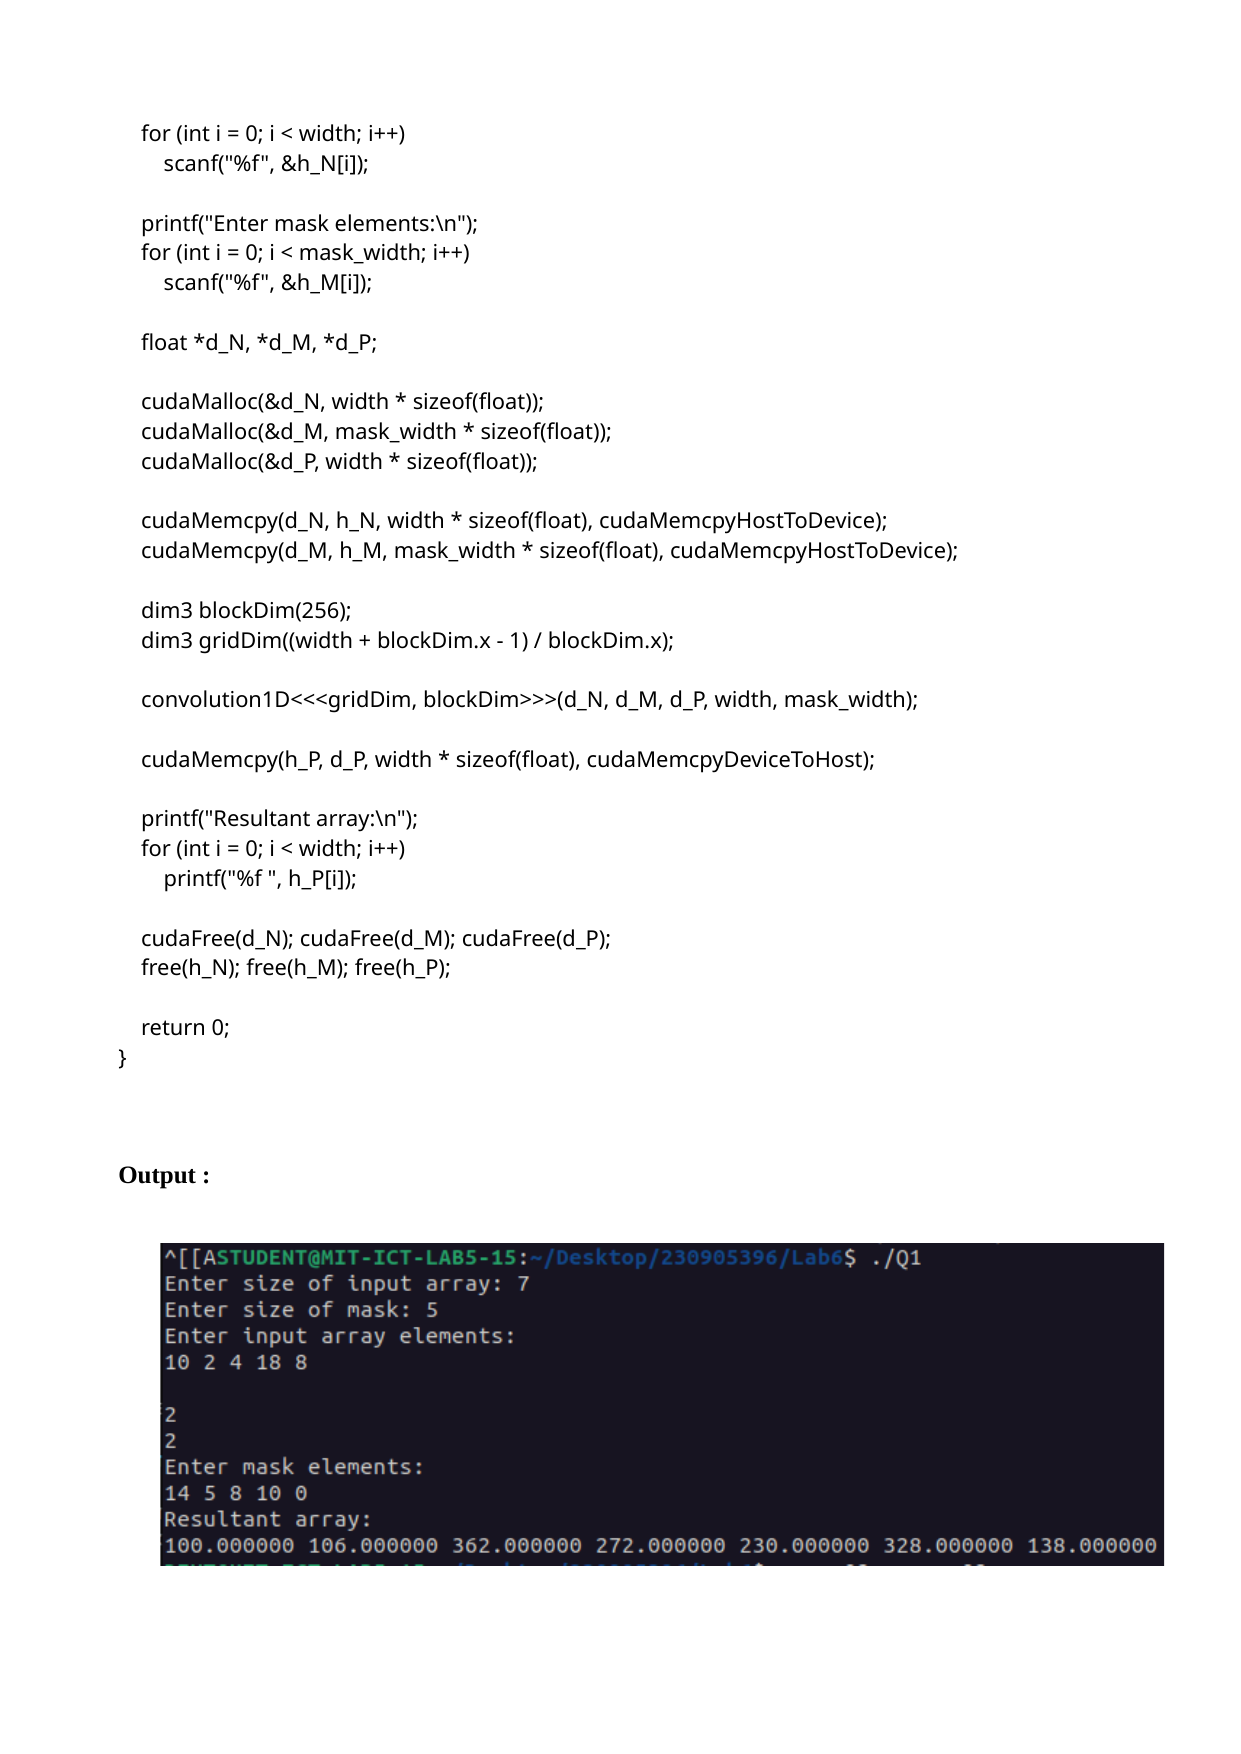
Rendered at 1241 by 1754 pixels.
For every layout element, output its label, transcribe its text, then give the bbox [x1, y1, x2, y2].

text convolution1D<<<gridDim, blockDim>>>(d_N, d_M, d_P, width, mask_width); [118, 684, 1122, 714]
text cudaMalloc(&d_P, width * sizeof(float)); [118, 446, 1122, 476]
text for (int i = 0; i < mask_width; i++) [118, 237, 1122, 267]
text float *d_N, *d_M, *d_P; [118, 327, 1122, 356]
text cudaMemcpy(h_P, d_P, width * sizeof(float), cudaMemcpyDeviceToHost); [118, 744, 1122, 773]
text free(h_N); free(h_M); free(h_P); [118, 952, 1122, 982]
text printf("%f ", h_P[i]); [118, 863, 1122, 893]
text } [118, 1042, 1122, 1071]
text for (int i = 0; i < width; i++) [118, 118, 1122, 148]
text return 0; [118, 1012, 1122, 1042]
text cudaMemcpy(d_M, h_M, mask_width * sizeof(float), cudaMemcpyHostToDevice); [118, 535, 1122, 565]
text dim3 blockDim(256); [118, 595, 1122, 624]
text dim3 gridDim((width + blockDim.x - 1) / blockDim.x); [118, 624, 1122, 654]
text printf("Resultant array:\n"); [118, 803, 1122, 833]
text cudaMalloc(&d_M, mask_width * sizeof(float)); [118, 416, 1122, 446]
text for (int i = 0; i < width; i++) [118, 833, 1122, 863]
text scanf("%f", &h_M[i]); [118, 267, 1122, 297]
text scanf("%f", &h_N[i]); [118, 148, 1122, 178]
text cudaMalloc(&d_N, width * sizeof(float)); [118, 386, 1122, 416]
text cudaMemcpy(d_N, h_N, width * sizeof(float), cudaMemcpyHostToDevice); [118, 505, 1122, 535]
text Output : [118, 1131, 1122, 1217]
text cudaFree(d_N); cudaFree(d_M); cudaFree(d_P); [118, 922, 1122, 952]
picture [160, 1243, 1165, 1566]
text printf("Enter mask elements:\n"); [118, 207, 1122, 237]
